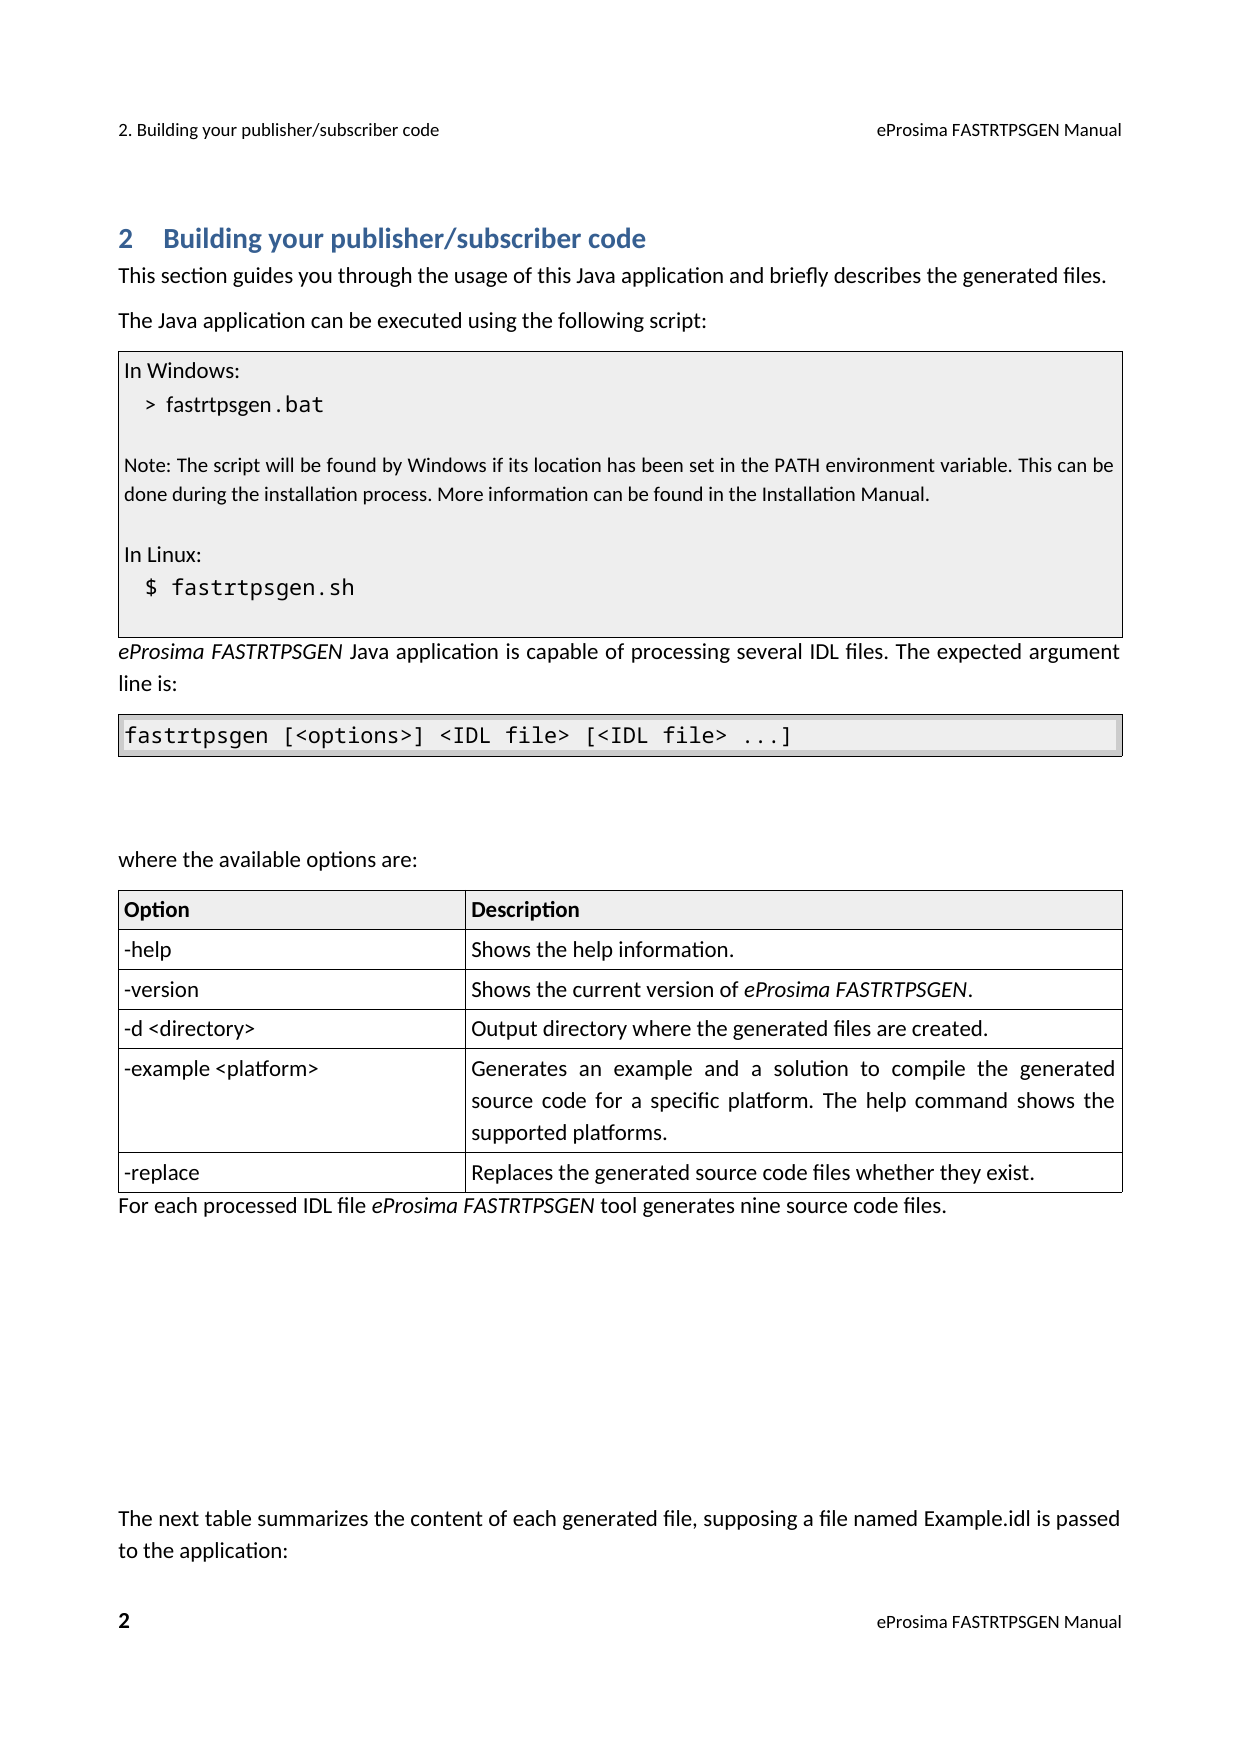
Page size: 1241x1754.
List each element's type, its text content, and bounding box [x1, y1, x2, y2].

text eProsima FASTRTPSGEN Java application is capable of processing several IDL files. The expected argument line is: [118, 638, 1122, 697]
text The next table summarizes the content of each generated file, supposing a file named Example.idl is passed to the application: [118, 1504, 1122, 1565]
table_cell Output directory where the generated files are created. [466, 1010, 1122, 1048]
table_cell Shows the help information. [466, 930, 1122, 969]
text This section guides you through the usage of this Java application and briefly describes the generated files. [118, 261, 1122, 289]
table_header Description [466, 891, 1122, 929]
table_cell Generates an example and a solution to compile the generated source code for a specific platform. The help command shows the supported platforms. [466, 1049, 1122, 1152]
table_cell -d <directory> [119, 1010, 465, 1048]
table_cell Shows the current version of eProsima FASTRTPSGEN. [466, 970, 1122, 1008]
subtitle Building your publisher/subscriber code [118, 221, 1122, 256]
table_cell Replaces the generated source code files whether they exist. [466, 1153, 1122, 1192]
table_cell -replace [119, 1153, 465, 1192]
text The Java application can be executed using the following script: [118, 306, 1122, 334]
table_header fastrtpsgen [<options>] <IDL file> [<IDL file> ...] [119, 715, 1122, 756]
table_cell -example <platform> [119, 1049, 465, 1152]
text where the available options are: [118, 845, 1122, 873]
text For each processed IDL file eProsima FASTRTPSGEN tool generates nine source code files. [118, 1193, 1122, 1220]
table_header Option [119, 891, 465, 929]
table_cell -help [119, 930, 465, 969]
table_header In Windows: > fastrtpsgen.bat Note: The script will be found by Windows if its location has been set in the PATH environment variable. This can be done during the installation process. More information can be found in the Installation Manual. In Linux: $ fastrtpsgen.sh [119, 352, 1122, 637]
table_cell -version [119, 970, 465, 1008]
